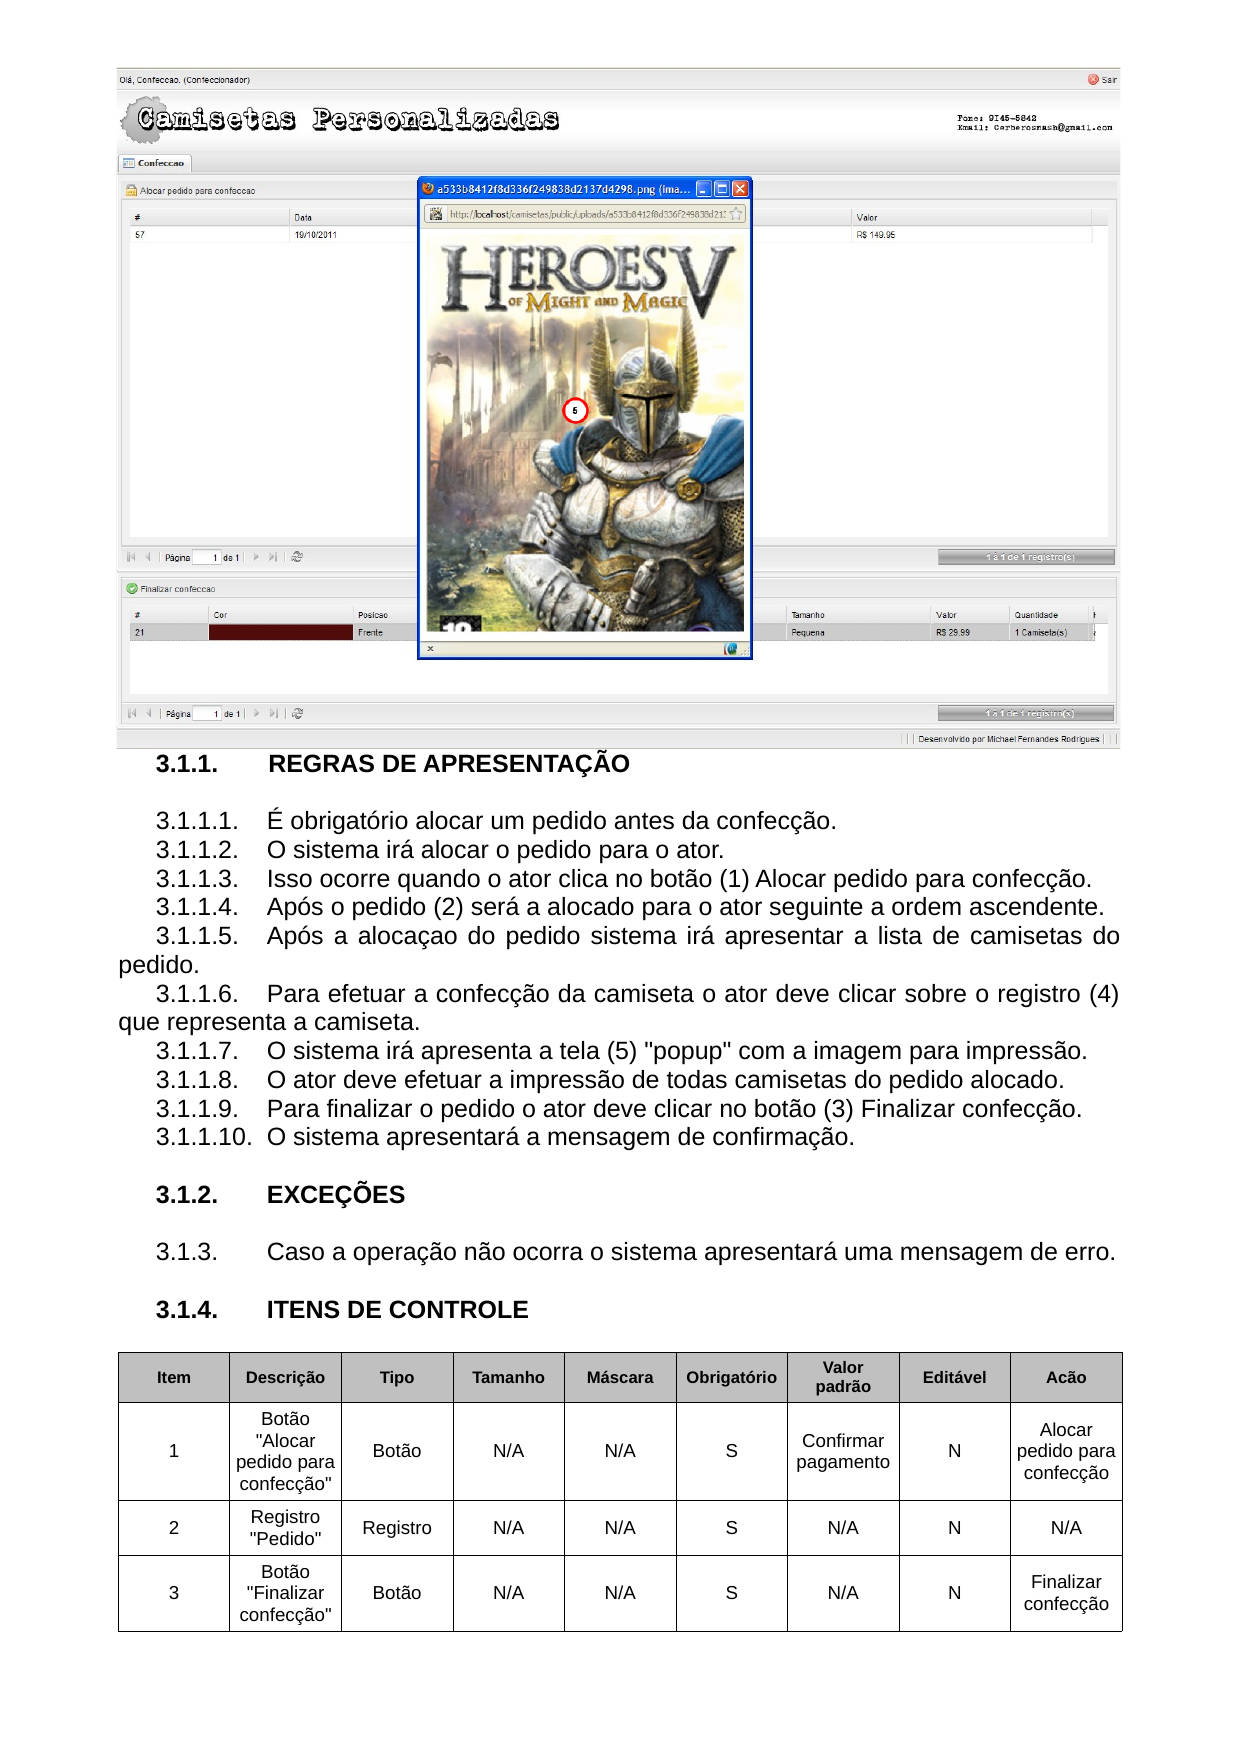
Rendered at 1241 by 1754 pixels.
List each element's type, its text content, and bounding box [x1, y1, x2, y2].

list Após o pedido (2) será a alocado para o ator seguinte a ordem ascendente. [118, 892, 1122, 921]
table_header Tamanho [454, 1353, 564, 1402]
table_header Item [119, 1353, 229, 1402]
list EXCEÇÕES [118, 1180, 1122, 1208]
table_cell N/A [788, 1556, 899, 1631]
table_cell Botão "Alocar pedido para confecção" [230, 1403, 341, 1500]
table_header Obrigatório [677, 1353, 787, 1402]
table_cell N/A [565, 1501, 676, 1555]
table_cell Registro [342, 1501, 453, 1555]
table_header Descrição [230, 1353, 341, 1402]
table_header Máscara [565, 1353, 676, 1402]
table_cell 2 [119, 1501, 229, 1555]
table_cell N/A [565, 1403, 676, 1500]
list Após a alocaçao do pedido sistema irá apresentar a lista de camisetas do pedido. [118, 921, 1122, 978]
picture [116, 67, 1121, 749]
table_cell Botão [342, 1556, 453, 1631]
table_cell S [677, 1501, 787, 1555]
table_cell N [900, 1501, 1010, 1555]
table_cell Confirmar pagamento [788, 1403, 899, 1500]
table_cell N/A [454, 1403, 564, 1500]
table_cell N [900, 1556, 1010, 1631]
table_cell N [900, 1403, 1010, 1500]
table_cell N/A [454, 1501, 564, 1555]
list Para finalizar o pedido o ator deve clicar no botão (3) Finalizar confecção. [118, 1093, 1122, 1122]
table_header Tipo [342, 1353, 453, 1402]
table_cell Botão [342, 1403, 453, 1500]
table_cell N/A [565, 1556, 676, 1631]
list ITENS DE CONTROLE [118, 1295, 1122, 1323]
table_cell 1 [119, 1403, 229, 1500]
table_cell Alocar pedido para confecção [1011, 1403, 1122, 1500]
table_header Editável [900, 1353, 1010, 1402]
table_cell 3 [119, 1556, 229, 1631]
list Para efetuar a confecção da camiseta o ator deve clicar sobre o registro (4) que representa a camiseta. [118, 978, 1122, 1036]
list Isso ocorre quando o ator clica no botão (1) Alocar pedido para confecção. [118, 863, 1122, 892]
list É obrigatório alocar um pedido antes da confecção. [118, 806, 1122, 835]
table_cell Finalizar confecção [1011, 1556, 1122, 1631]
list O sistema irá alocar o pedido para o ator. [118, 835, 1122, 863]
table_cell Registro "Pedido" [230, 1501, 341, 1555]
table_cell S [677, 1403, 787, 1500]
table_cell S [677, 1556, 787, 1631]
list Caso a operação não ocorra o sistema apresentará uma mensagem de erro. [118, 1237, 1122, 1266]
table_cell N/A [454, 1556, 564, 1631]
table_header Valor padrão [788, 1353, 899, 1402]
list O ator deve efetuar a impressão de todas camisetas do pedido alocado. [118, 1065, 1122, 1093]
list O sistema apresentará a mensagem de confirmação. [118, 1122, 1122, 1151]
list O sistema irá apresenta a tela (5) "popup" com a imagem para impressão. [118, 1036, 1122, 1065]
table_header Acão [1011, 1353, 1122, 1402]
list REGRAS DE APRESENTAÇÃO [118, 118, 1122, 777]
table_cell N/A [1011, 1501, 1122, 1555]
table_cell Botão "Finalizar confecção" [230, 1556, 341, 1631]
table_cell N/A [788, 1501, 899, 1555]
